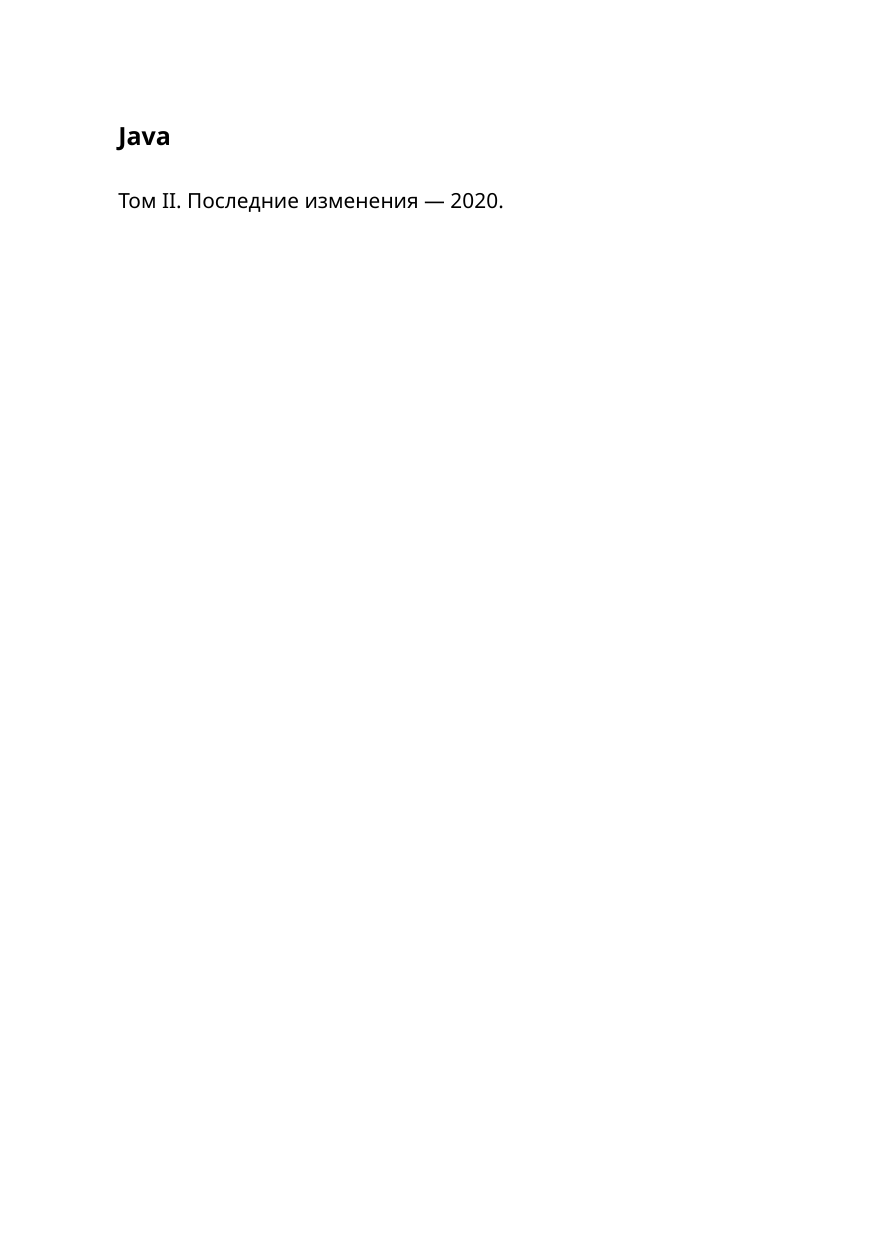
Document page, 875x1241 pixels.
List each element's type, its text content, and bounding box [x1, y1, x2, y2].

text Java [118, 118, 756, 152]
text Том II. Последние изменения — 2020. [118, 186, 756, 215]
